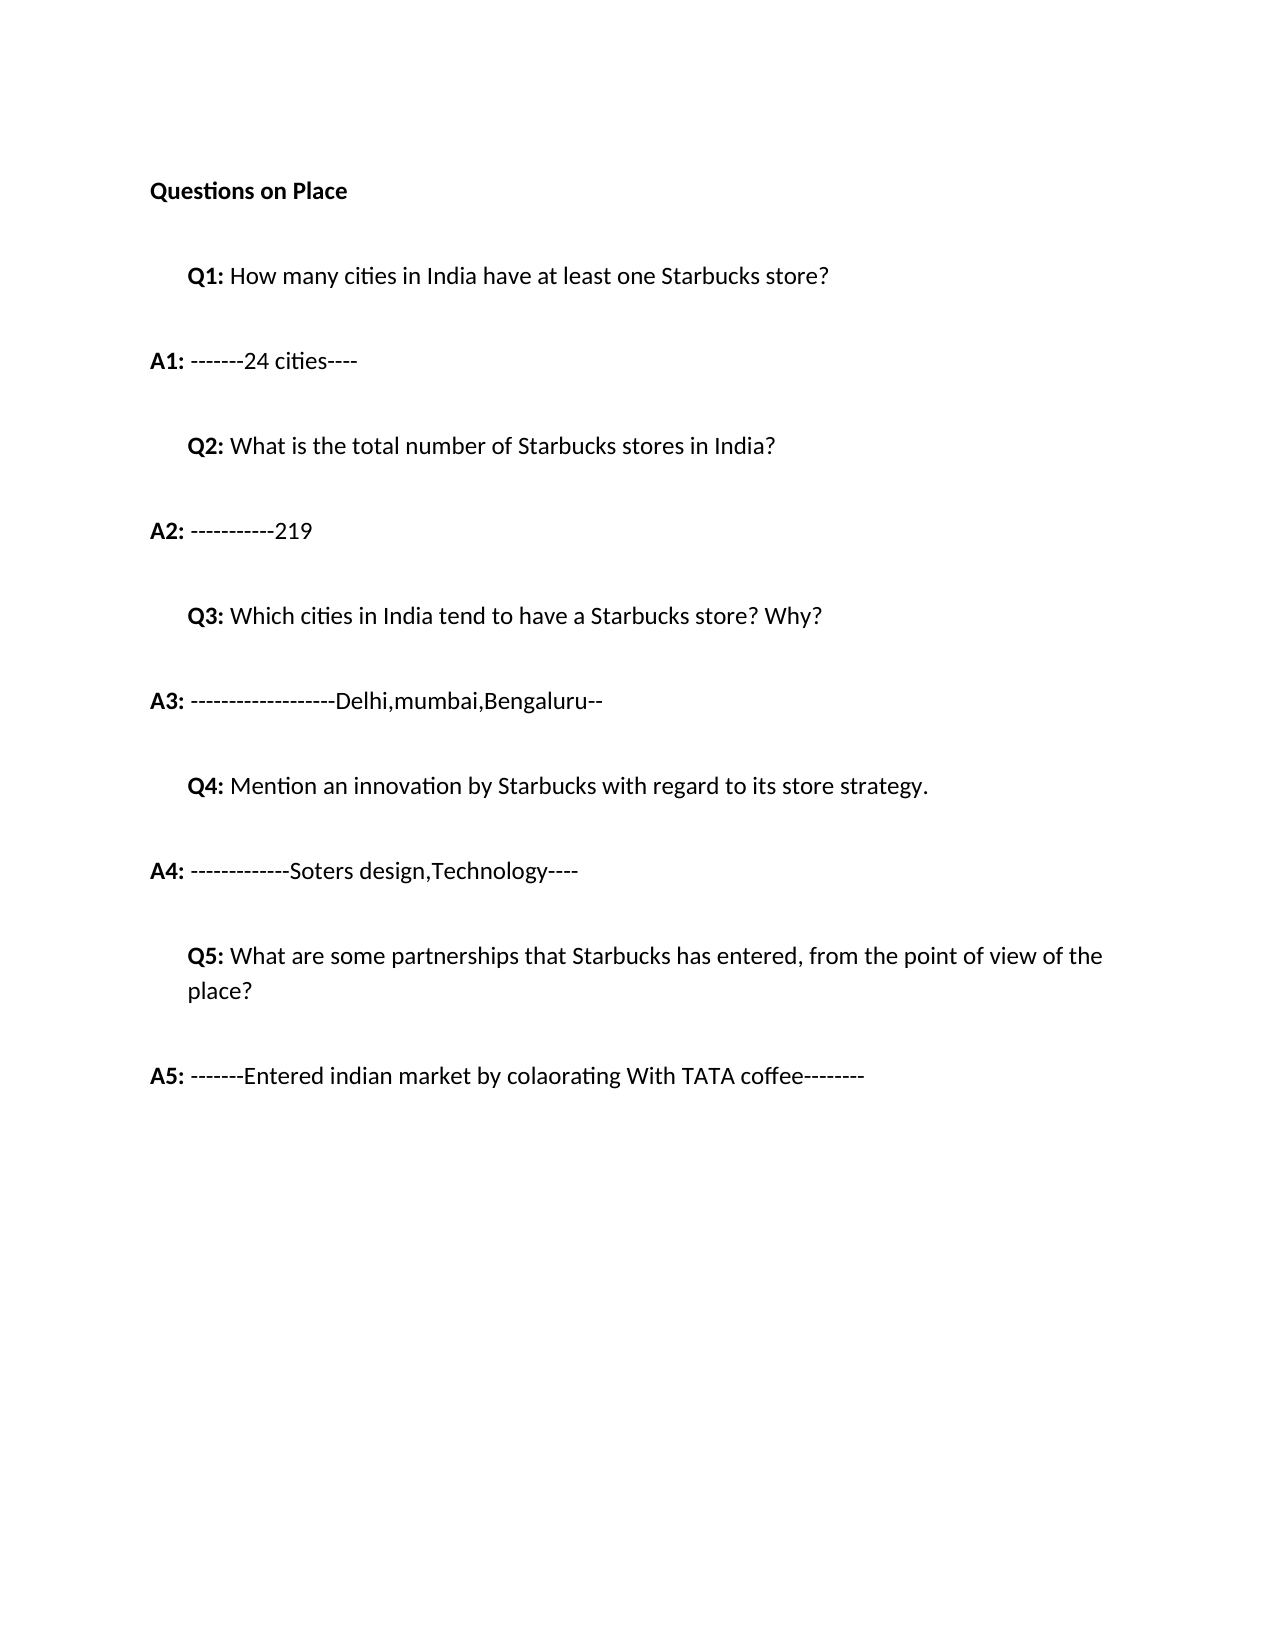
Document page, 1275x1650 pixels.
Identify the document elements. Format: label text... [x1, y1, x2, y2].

text Questions on Place [150, 175, 1125, 206]
text A4: -------------Soters design,Technology---- [150, 855, 1125, 886]
text A2: -----------219 [150, 515, 1125, 546]
text Q2: What is the total number of Starbucks stores in India? [187, 430, 1125, 461]
text A1: -------24 cities---- [150, 345, 1125, 376]
text Q5: What are some partnerships that Starbucks has entered, from the point of view of the place? [187, 940, 1125, 1006]
text Q4: Mention an innovation by Starbucks with regard to its store strategy. [187, 770, 1125, 801]
text A3: -------------------Delhi,mumbai,Bengaluru-- [150, 685, 1125, 716]
text A5: -------Entered indian market by colaorating With TATA coffee-------- [150, 1060, 1125, 1091]
text Q1: How many cities in India have at least one Starbucks store? [187, 260, 1125, 291]
text Q3: Which cities in India tend to have a Starbucks store? Why? [187, 600, 1125, 631]
